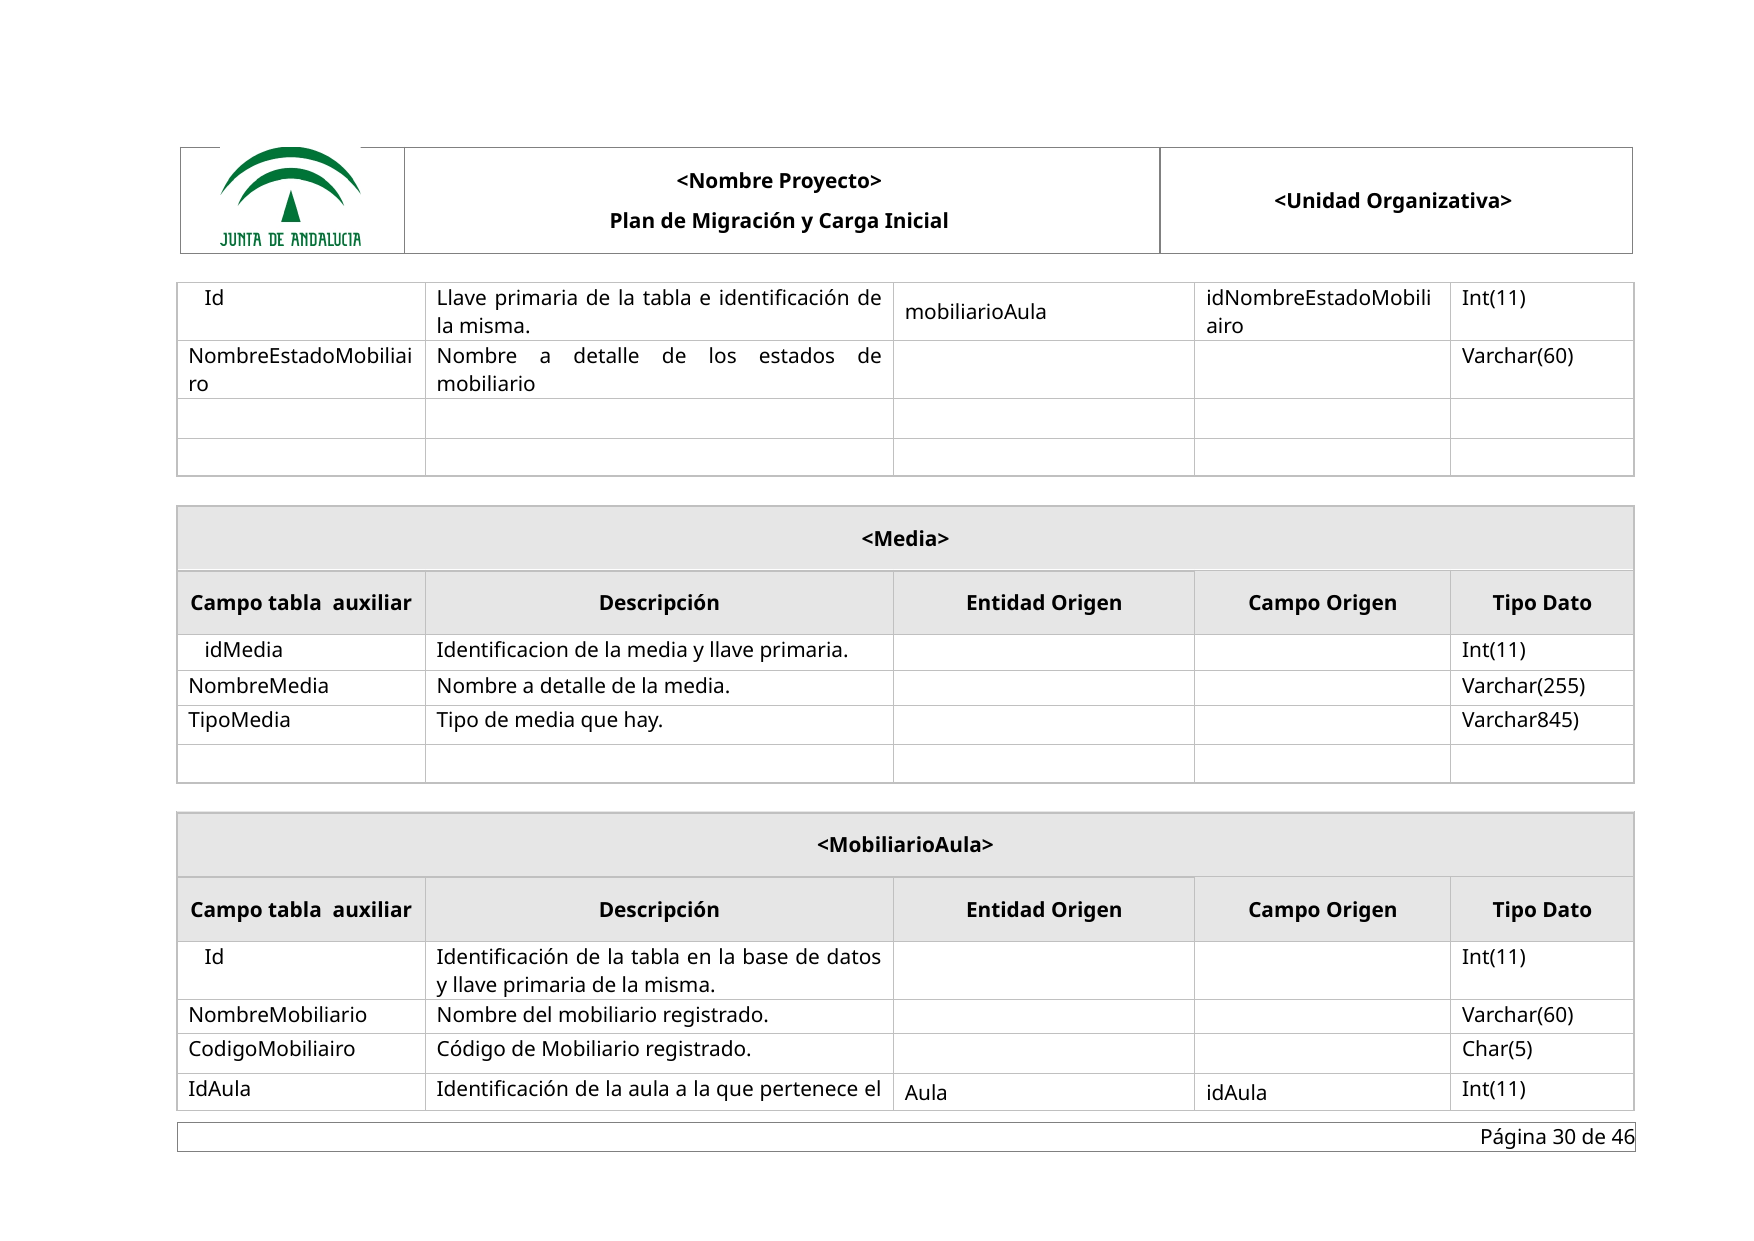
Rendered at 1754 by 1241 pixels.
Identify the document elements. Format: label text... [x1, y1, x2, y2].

table_cell [1451, 439, 1633, 475]
table_cell [1195, 635, 1450, 670]
table_cell IdAula [178, 1074, 425, 1110]
table_cell Entidad Origen [894, 878, 1194, 941]
table_cell [894, 1000, 1194, 1033]
table_cell NombreEstadoMobiliairo [178, 341, 425, 398]
table_cell NombreMobiliario [178, 1000, 425, 1033]
table_cell [178, 745, 425, 781]
table_cell [1195, 1000, 1450, 1033]
table_cell [1195, 1034, 1450, 1073]
table_cell TipoMedia [178, 706, 425, 744]
table_cell Varchar845) [1451, 706, 1633, 744]
table_cell [1195, 942, 1450, 999]
table_cell Campo Origen [1195, 571, 1450, 634]
table_cell [178, 439, 425, 475]
table_header <MobiliarioAula> [178, 814, 1633, 876]
table_cell [894, 745, 1194, 781]
table_cell Tipo Dato [1451, 571, 1633, 634]
table_cell [1195, 341, 1450, 398]
table_cell [894, 439, 1194, 475]
table_cell Int(11) [1451, 635, 1633, 670]
table_cell [1195, 439, 1450, 475]
table_cell Descripción [426, 572, 893, 634]
table_cell [894, 341, 1194, 398]
table_cell Int(11) [1451, 1074, 1633, 1110]
table_cell [894, 399, 1194, 438]
table_cell Int(11) [1451, 942, 1633, 999]
table_cell Identificación de la aula a la que pertenece el [426, 1074, 893, 1110]
table_cell Campo tabla auxiliar [178, 572, 425, 634]
table_cell Aula [894, 1074, 1194, 1110]
table_cell Id [178, 283, 425, 340]
table_cell Llave primaria de la tabla e identificación de la misma. [426, 283, 893, 340]
table_cell [1451, 399, 1633, 438]
table_cell Varchar(60) [1451, 1000, 1633, 1033]
table_cell [1195, 706, 1450, 744]
table_cell [894, 706, 1194, 744]
table_cell Id [178, 942, 425, 999]
table_cell [894, 1034, 1194, 1073]
table_cell [426, 439, 893, 475]
table_cell [1195, 399, 1450, 438]
table_cell [1195, 671, 1450, 704]
table_cell mobiliarioAula [894, 283, 1194, 340]
table_cell [178, 399, 425, 438]
table_cell Entidad Origen [894, 572, 1194, 634]
table_cell NombreMedia [178, 671, 425, 704]
table_cell Campo tabla auxiliar [178, 878, 425, 941]
table_cell idMedia [178, 635, 425, 670]
table_cell Tipo Dato [1451, 877, 1633, 941]
table_cell Nombre a detalle de la media. [426, 671, 893, 704]
table_cell Identificación de la tabla en la base de datos y llave primaria de la misma. [426, 942, 893, 999]
table_cell [1451, 745, 1633, 781]
table_cell Varchar(60) [1451, 341, 1633, 398]
table_cell CodigoMobiliairo [178, 1034, 425, 1073]
table_cell Varchar(255) [1451, 671, 1633, 704]
table_cell Identificacion de la media y llave primaria. [426, 635, 893, 670]
table_cell Campo Origen [1195, 877, 1450, 941]
table_cell Int(11) [1451, 283, 1633, 340]
table_cell [894, 635, 1194, 670]
table_cell Código de Mobiliario registrado. [426, 1034, 893, 1073]
table_cell idAula [1195, 1074, 1450, 1110]
table_cell Nombre a detalle de los estados de mobiliario [426, 341, 893, 398]
table_cell [426, 745, 893, 781]
table_cell Nombre del mobiliario registrado. [426, 1000, 893, 1033]
table_cell [426, 399, 893, 438]
table_cell idNombreEstadoMobiliairo [1195, 283, 1450, 340]
table_cell [894, 671, 1194, 704]
table_cell [894, 942, 1194, 999]
table_cell Tipo de media que hay. [426, 706, 893, 744]
table_cell Descripción [426, 878, 893, 941]
table_cell Char(5) [1451, 1034, 1633, 1073]
table_cell [1195, 745, 1450, 781]
table_header <Media> [178, 507, 1633, 569]
